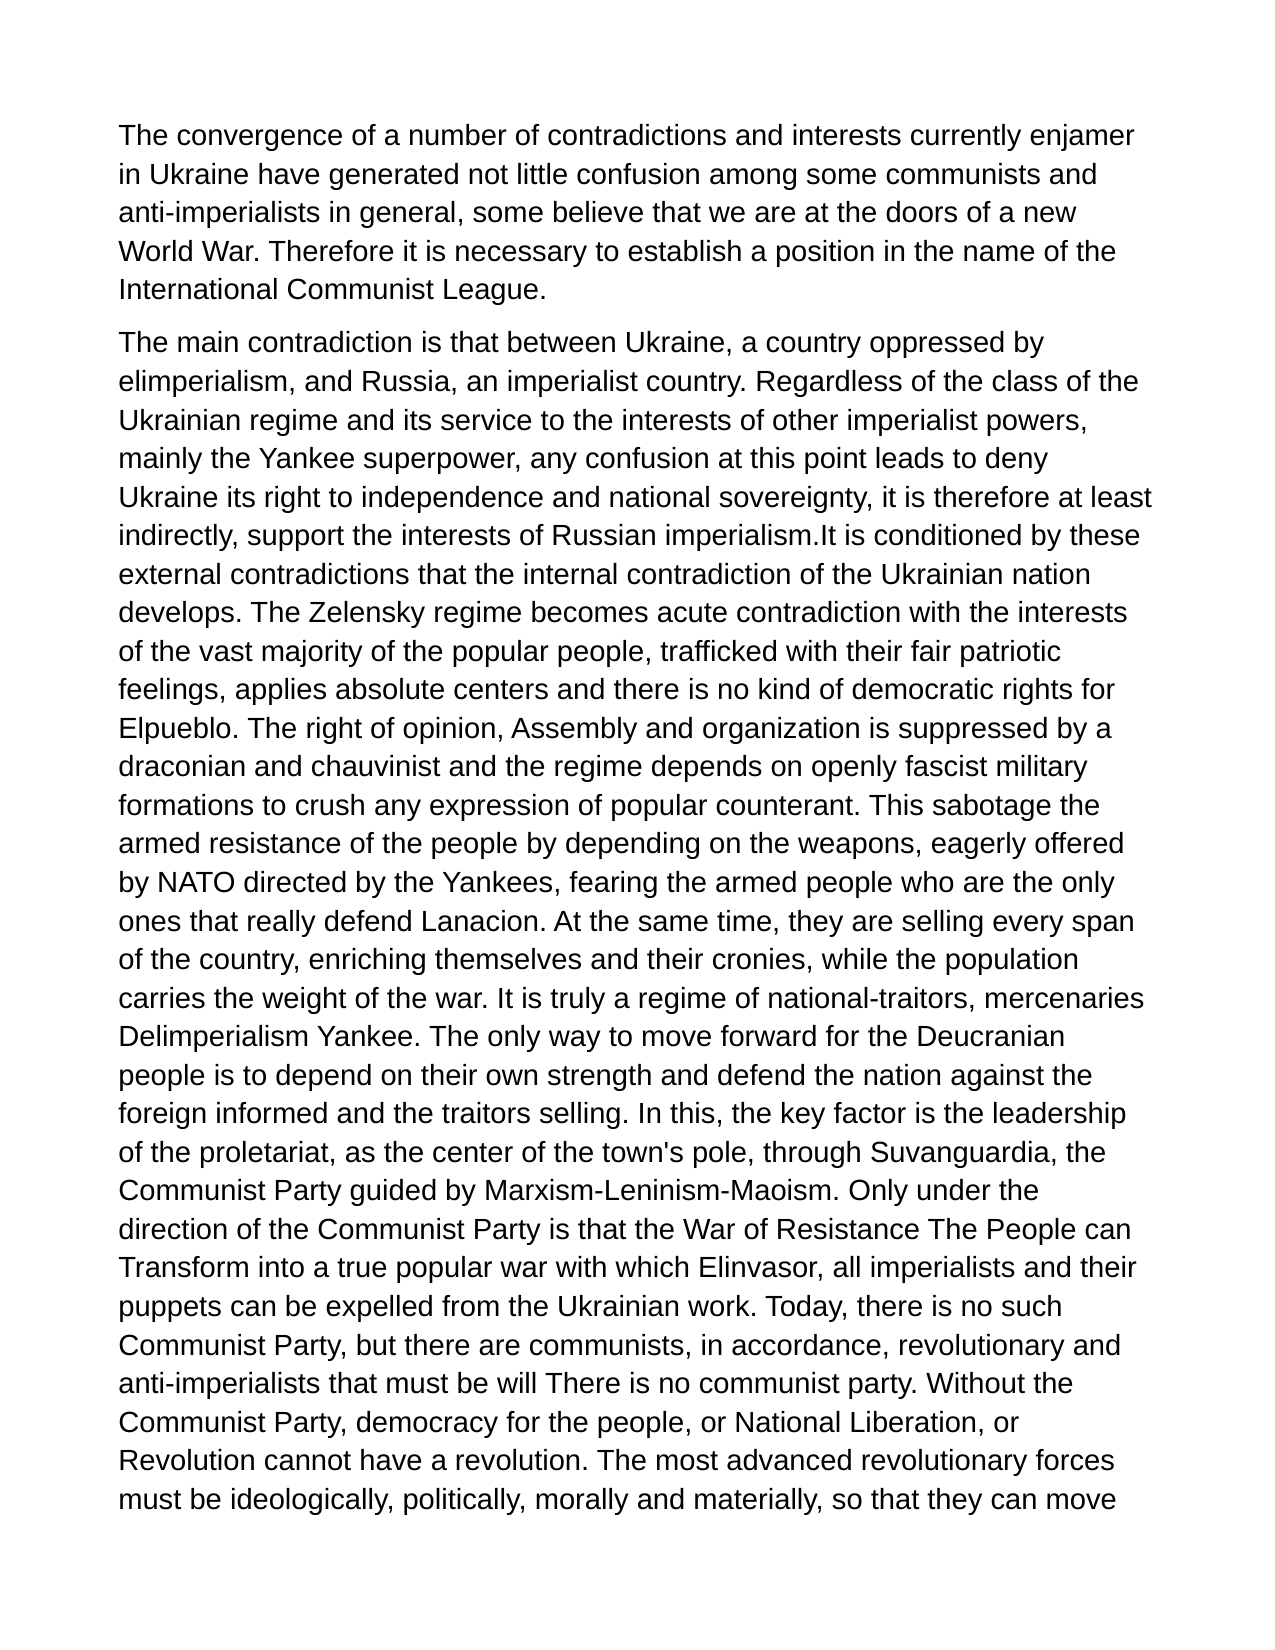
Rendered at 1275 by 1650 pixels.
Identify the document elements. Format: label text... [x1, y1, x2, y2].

text The convergence of a number of contradictions and interests currently enjamer in Ukraine have generated not little confusion among some communists and anti-imperialists in general, some believe that we are at the doors of a new World War. Therefore it is necessary to establish a position in the name of the International Communist League. [118, 118, 1157, 306]
text The main contradiction is that between Ukraine, a country oppressed by elimperialism, and Russia, an imperialist country. Regardless of the class of the Ukrainian regime and its service to the interests of other imperialist powers, mainly the Yankee superpower, any confusion at this point leads to deny Ukraine its right to independence and national sovereignty, it is therefore at least indirectly, support the interests of Russian imperialism.It is conditioned by these external contradictions that the internal contradiction of the Ukrainian nation develops. The Zelensky regime becomes acute contradiction with the interests of the vast majority of the popular people, trafficked with their fair patriotic feelings, applies absolute centers and there is no kind of democratic rights for Elpueblo. The right of opinion, Assembly and organization is suppressed by a draconian and chauvinist and the regime depends on openly fascist military formations to crush any expression of popular counterant. This sabotage the armed resistance of the people by depending on the weapons, eagerly offered by NATO directed by the Yankees, fearing the armed people who are the only ones that really defend Lanacion. At the same time, they are selling every span of the country, enriching themselves and their cronies, while the population carries the weight of the war. It is truly a regime of national-traitors, mercenaries Delimperialism Yankee. The only way to move forward for the Deucranian people is to depend on their own strength and defend the nation against the foreign informed and the traitors selling. In this, the key factor is the leadership of the proletariat, as the center of the town's pole, through Suvanguardia, the Communist Party guided by Marxism-Leninism-Maoism. Only under the direction of the Communist Party is that the War of Resistance The People can Transform into a true popular war with which Elinvasor, all imperialists and their puppets can be expelled from the Ukrainian work. Today, there is no such Communist Party, but there are communists, in accordance, revolutionary and anti-imperialists that must be will There is no communist party. Without the Communist Party, democracy for the people, or National Liberation, or Revolution cannot have a revolution. The most advanced revolutionary forces must be ideologically, politically, morally and materially, so that they can move [118, 325, 1157, 1515]
